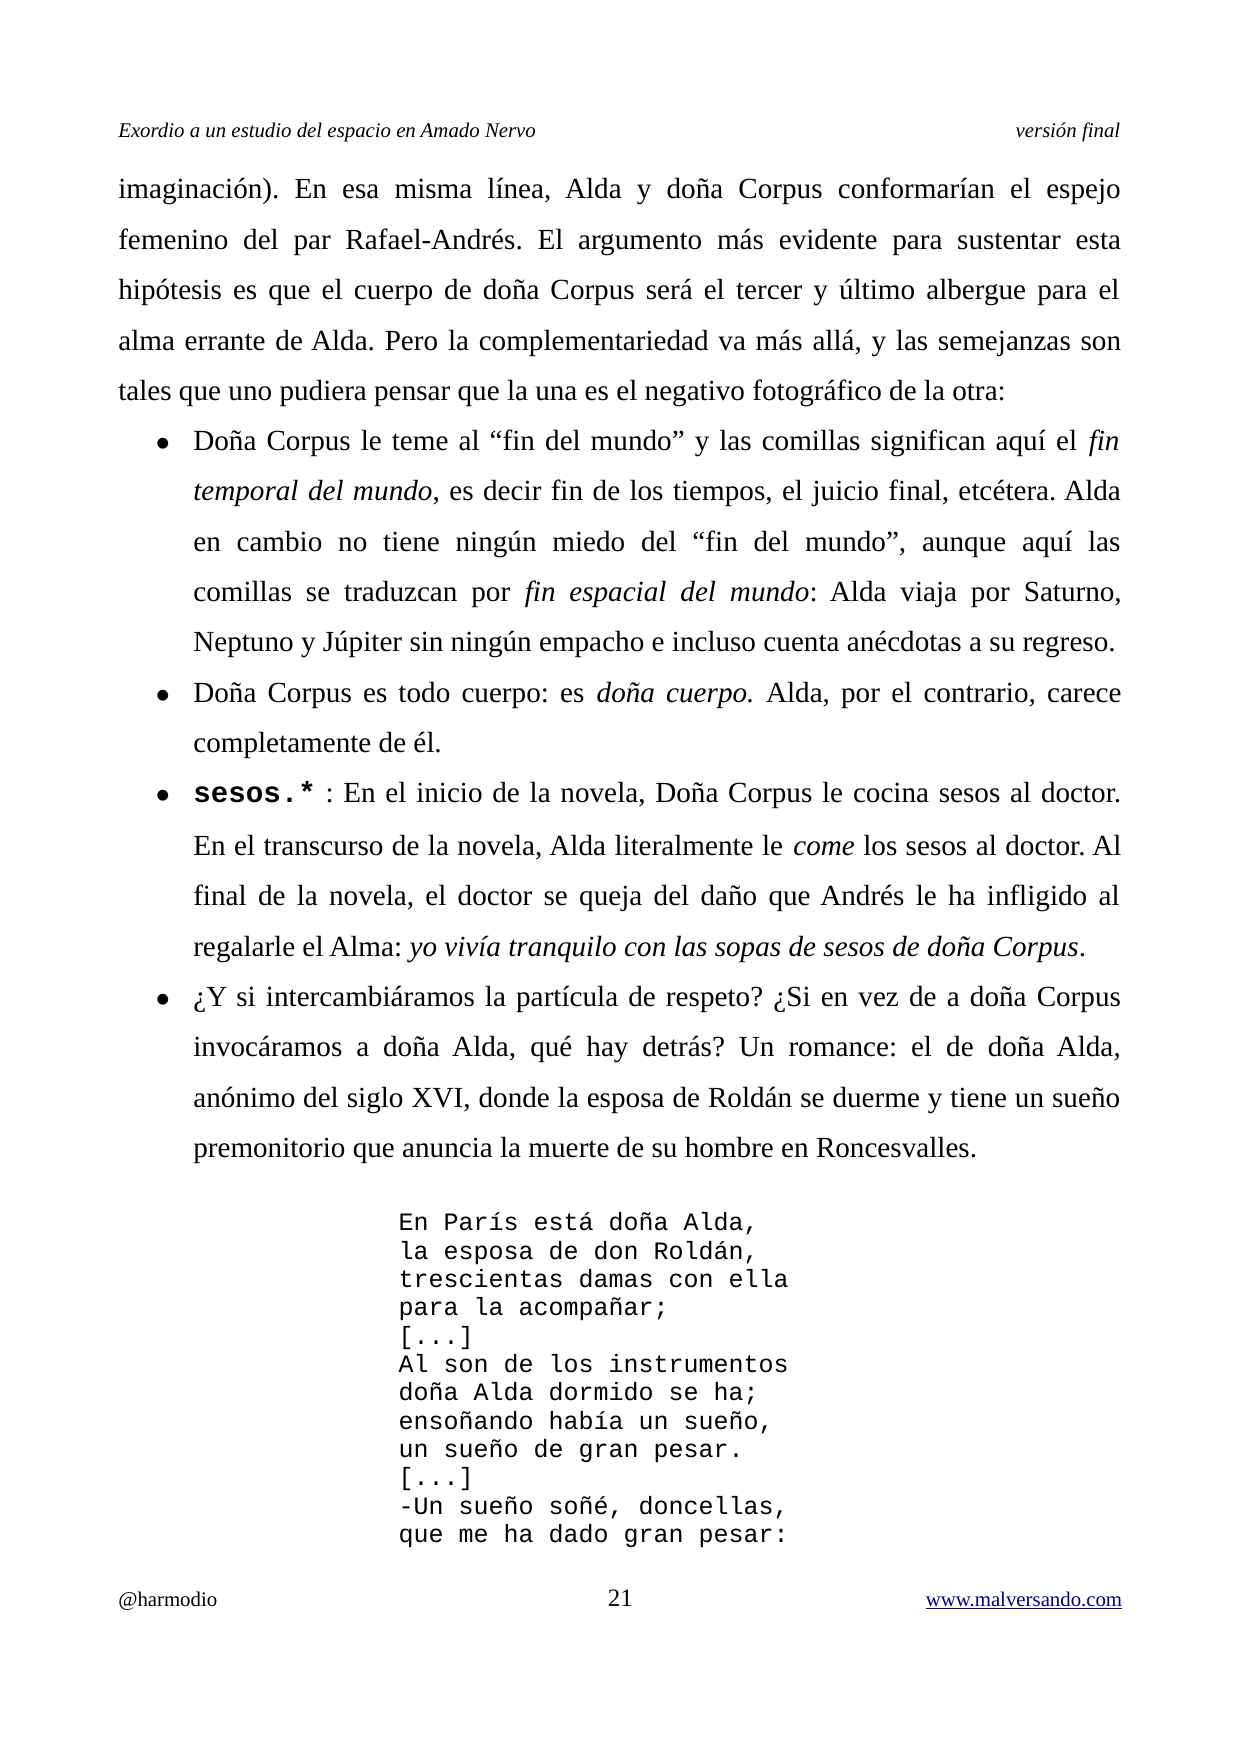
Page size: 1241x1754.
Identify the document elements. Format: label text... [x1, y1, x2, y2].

text doña Alda dormido se ha; [398, 1380, 1122, 1408]
text [...] [398, 1465, 1122, 1493]
text En París está doña Alda, [398, 1210, 1122, 1238]
text la esposa de don Roldán, [398, 1238, 1122, 1267]
text ensoñando había un sueño, [398, 1408, 1122, 1437]
text imaginación). En esa misma línea, Alda y doña Corpus conformarían el espejo femenino del par Rafael-Andrés. El argumento más evidente para sustentar esta hipótesis es que el cuerpo de doña Corpus será el tercer y último albergue para el alma errante de Alda. Pero la complementariedad va más allá, y las semejanzas son tales que uno pudiera pensar que la una es el negativo fotográfico de la otra: [118, 172, 1122, 406]
list Doña Corpus es todo cuerpo: es doña cuerpo. Alda, por el contrario, carece completamente de él. [156, 675, 1122, 759]
list sesos.* : En el inicio de la novela, Doña Corpus le cocina sesos al doctor. En el transcurso de la novela, Alda literalmente le come los sesos al doctor. Al final de la novela, el doctor se queja del daño que Andrés le ha infligido al regalarle el Alma: yo vivía tranquilo con las sopas de sesos de doña Corpus. [156, 775, 1122, 962]
text que me ha dado gran pesar: [398, 1522, 1122, 1550]
text un sueño de gran pesar. [398, 1437, 1122, 1465]
text Al son de los instrumentos [398, 1352, 1122, 1380]
list Doña Corpus le teme al “fin del mundo” y las comillas significan aquí el fin temporal del mundo, es decir fin de los tiempos, el juicio final, etcétera. Alda en cambio no tiene ningún miedo del “fin del mundo”, aunque aquí las comillas se traduzcan por fin espacial del mundo: Alda viaja por Saturno, Neptuno y Júpiter sin ningún empacho e incluso cuenta anécdotas a su regreso. [156, 423, 1122, 658]
text trescientas damas con ella [398, 1267, 1122, 1295]
text [...] [398, 1323, 1122, 1352]
text para la acompañar; [398, 1295, 1122, 1323]
list ¿Y si intercambiáramos la partícula de respeto? ¿Si en vez de a doña Corpus invocáramos a doña Alda, qué hay detrás? Un romance: el de doña Alda, anónimo del siglo XVI, donde la esposa de Roldán se duerme y tiene un sueño premonitorio que anuncia la muerte de su hombre en Roncesvalles. [156, 979, 1122, 1164]
text -Un sueño soñé, doncellas, [398, 1493, 1122, 1522]
